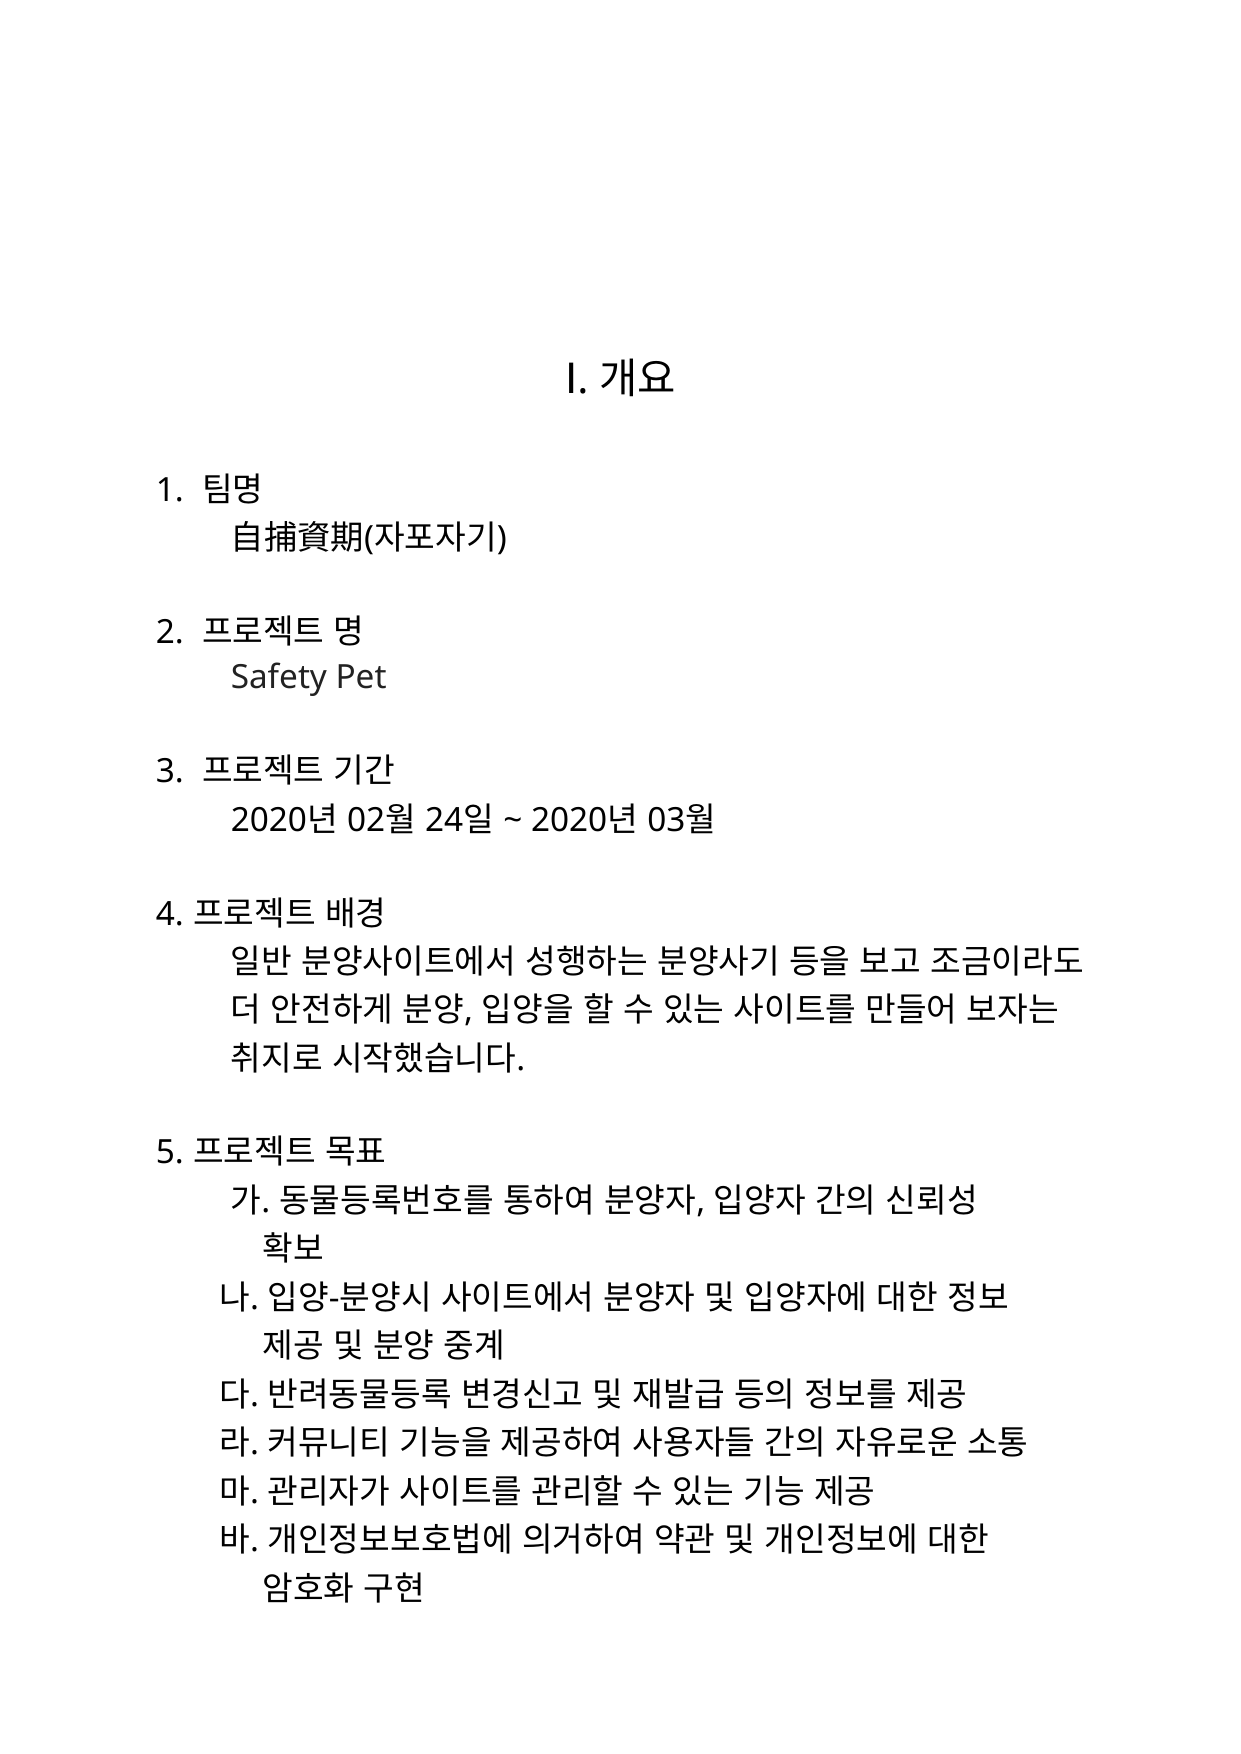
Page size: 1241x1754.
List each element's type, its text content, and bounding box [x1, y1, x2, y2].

list 바. 개인정보보호법에 의거하여 약관 및 개인정보에 대한 [156, 1513, 1122, 1561]
list 가. 동물등록번호를 통하여 분양자, 입양자 간의 신뢰성 [193, 1174, 1122, 1222]
list 프로젝트 명 [156, 605, 1122, 653]
list Safety Pet [193, 653, 1122, 699]
list 프로젝트 배경 [156, 886, 1122, 935]
list 프로젝트 목표 [156, 1125, 1122, 1174]
list 팀명 [156, 462, 1122, 511]
list 암호화 구현 [156, 1561, 1122, 1610]
list 확보 [156, 1222, 1122, 1271]
list 나. 입양-분양시 사이트에서 분양자 및 입양자에 대한 정보 [156, 1271, 1122, 1319]
text Ⅰ. 개요 [118, 345, 1122, 406]
list 다. 반려동물등록 변경신고 및 재발급 등의 정보를 제공 [156, 1367, 1122, 1416]
list 라. 커뮤니티 기능을 제공하여 사용자들 간의 자유로운 소통 [156, 1416, 1122, 1464]
list 自捕資期(자포자기) [193, 511, 1122, 559]
list 마. 관리자가 사이트를 관리할 수 있는 기능 제공 [156, 1464, 1122, 1513]
list 일반 분양사이트에서 성행하는 분양사기 등을 보고 조금이라도 더 안전하게 분양, 입양을 할 수 있는 사이트를 만들어 보자는 취지로 시작했습니다. [193, 935, 1122, 1080]
list 2020년 02월 24일 ~ 2020년 03월 [193, 792, 1122, 841]
list 제공 및 분양 중계 [156, 1319, 1122, 1367]
list 프로젝트 기간 [156, 744, 1122, 792]
